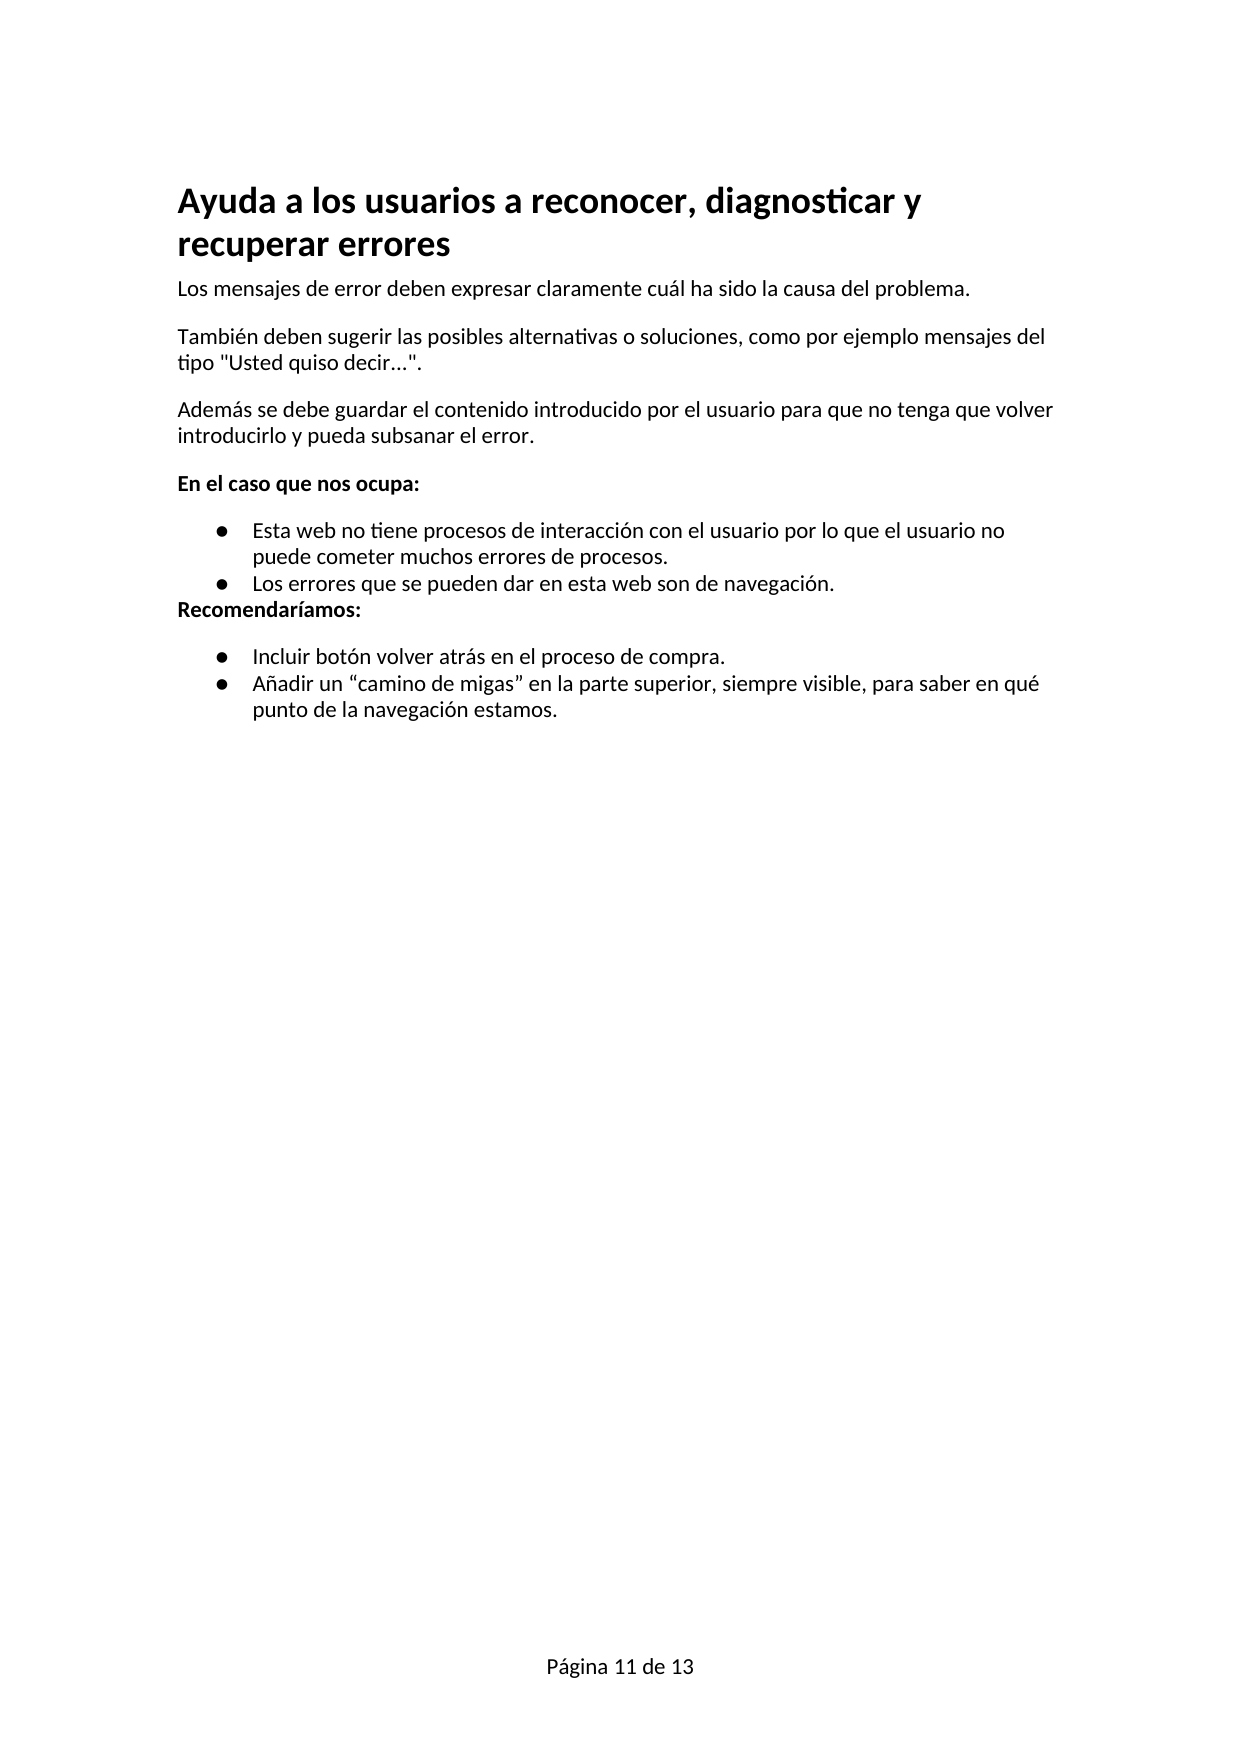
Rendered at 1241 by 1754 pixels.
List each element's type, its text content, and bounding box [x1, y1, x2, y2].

text Recomendaríamos: [177, 600, 1063, 623]
text En el caso que nos ocupa: [177, 474, 1063, 497]
text Los mensajes de error deben expresar claramente cuál ha sido la causa del problema. [177, 280, 1063, 303]
subtitle Ayuda a los usuarios a reconocer, diagnosticar y recuperar errores [177, 185, 1063, 266]
text Además se debe guardar el contenido introducido por el usuario para que no tenga que volver introducirlo y pueda subsanar el error. [177, 400, 1063, 450]
text También deben sugerir las posibles alternativas o soluciones, como por ejemplo mensajes del tipo "Usted quiso decir...". [177, 327, 1063, 376]
list Incluir botón volver atrás en el proceso de compra. [215, 647, 1063, 670]
list Esta web no tiene procesos de interacción con el usuario por lo que el usuario no puede cometer muchos errores de procesos. [215, 521, 1063, 570]
list Los errores que se pueden dar en esta web son de navegación. [215, 574, 1063, 597]
list Añadir un “camino de migas” en la parte superior, siempre visible, para saber en qué punto de la navegación estamos. [215, 674, 1063, 723]
